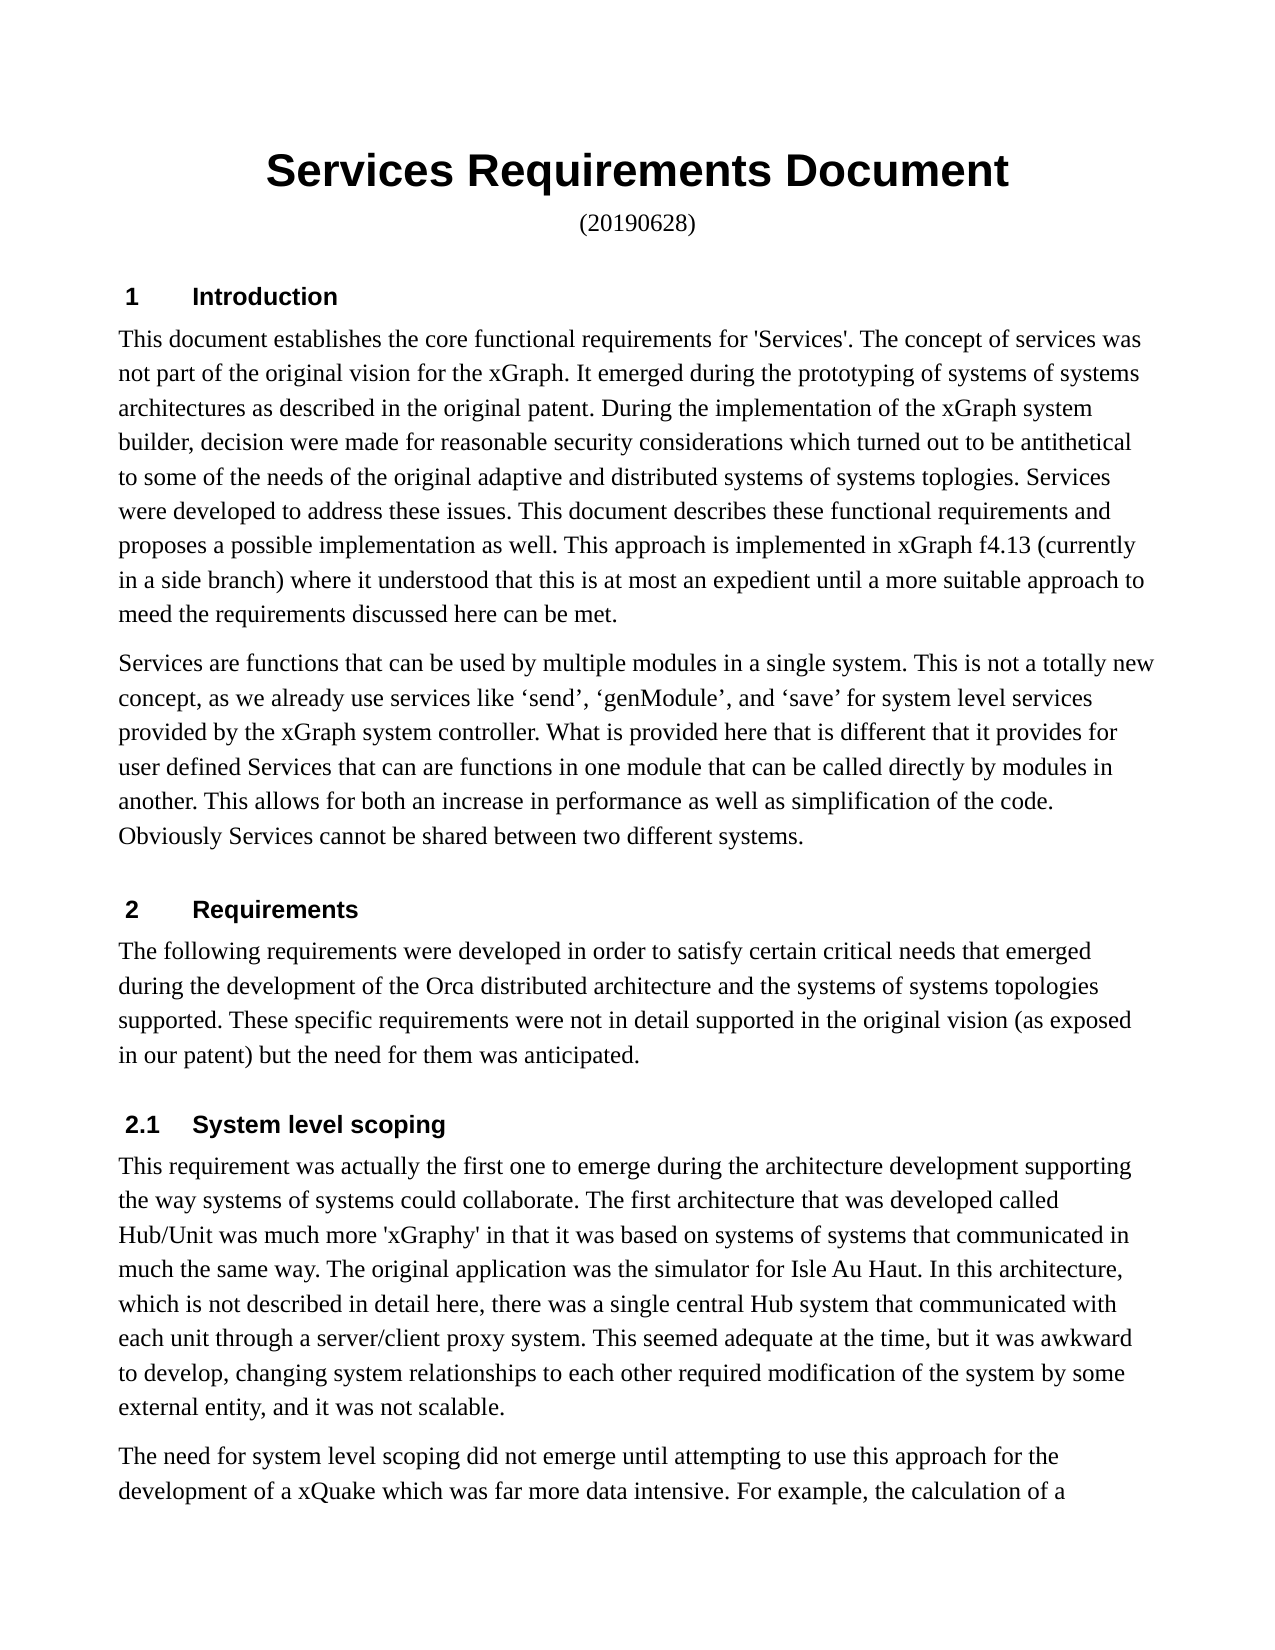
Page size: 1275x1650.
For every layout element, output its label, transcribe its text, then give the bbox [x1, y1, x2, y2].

text (20190628) [118, 208, 1157, 237]
subtitle Requirements [118, 895, 1157, 924]
text The need for system level scoping did not emerge until attempting to use this approach for the development of a xQuake which was far more data intensive. For example, the calculation of a [118, 1441, 1157, 1504]
subtitle System level scoping [118, 1109, 1157, 1138]
text This document establishes the core functional requirements for 'Services'. The concept of services was not part of the original vision for the xGraph. It emerged during the prototyping of systems of systems architectures as described in the original patent. During the implementation of the xGraph system builder, decision were made for reasonable security considerations which turned out to be antithetical to some of the needs of the original adaptive and distributed systems of systems toplogies. Services were developed to address these issues. This document describes these functional requirements and proposes a possible implementation as well. This approach is implemented in xGraph f4.13 (currently in a side branch) where it understood that this is at most an expedient until a more suitable approach to meed the requirements discussed here can be met. [118, 324, 1157, 628]
text Services are functions that can be used by multiple modules in a single system. This is not a totally new concept, as we already use services like ‘send’, ‘genModule’, and ‘save’ for system level services provided by the xGraph system controller. What is provided here that is different that it provides for user defined Services that can are functions in one module that can be called directly by modules in another. This allows for both an increase in performance as well as simplification of the code. Obviously Services cannot be shared between two different systems. [118, 648, 1157, 850]
text This requirement was actually the first one to emerge during the architecture development supporting the way systems of systems could collaborate. The first architecture that was developed called Hub/Unit was much more 'xGraphy' in that it was based on systems of systems that communicated in much the same way. The original application was the simulator for Isle Au Haut. In this architecture, which is not described in detail here, there was a single central Hub system that communicated with each unit through a server/client proxy system. This seemed adequate at the time, but it was awkward to develop, changing system relationships to each other required modification of the system by some external entity, and it was not scalable. [118, 1151, 1157, 1421]
subtitle Introduction [118, 282, 1157, 311]
title Services Requirements Document [118, 143, 1157, 196]
text The following requirements were developed in order to satisfy certain critical needs that emerged during the development of the Orca distributed architecture and the systems of systems topologies supported. These specific requirements were not in detail supported in the original vision (as exposed in our patent) but the need for them was anticipated. [118, 936, 1157, 1068]
